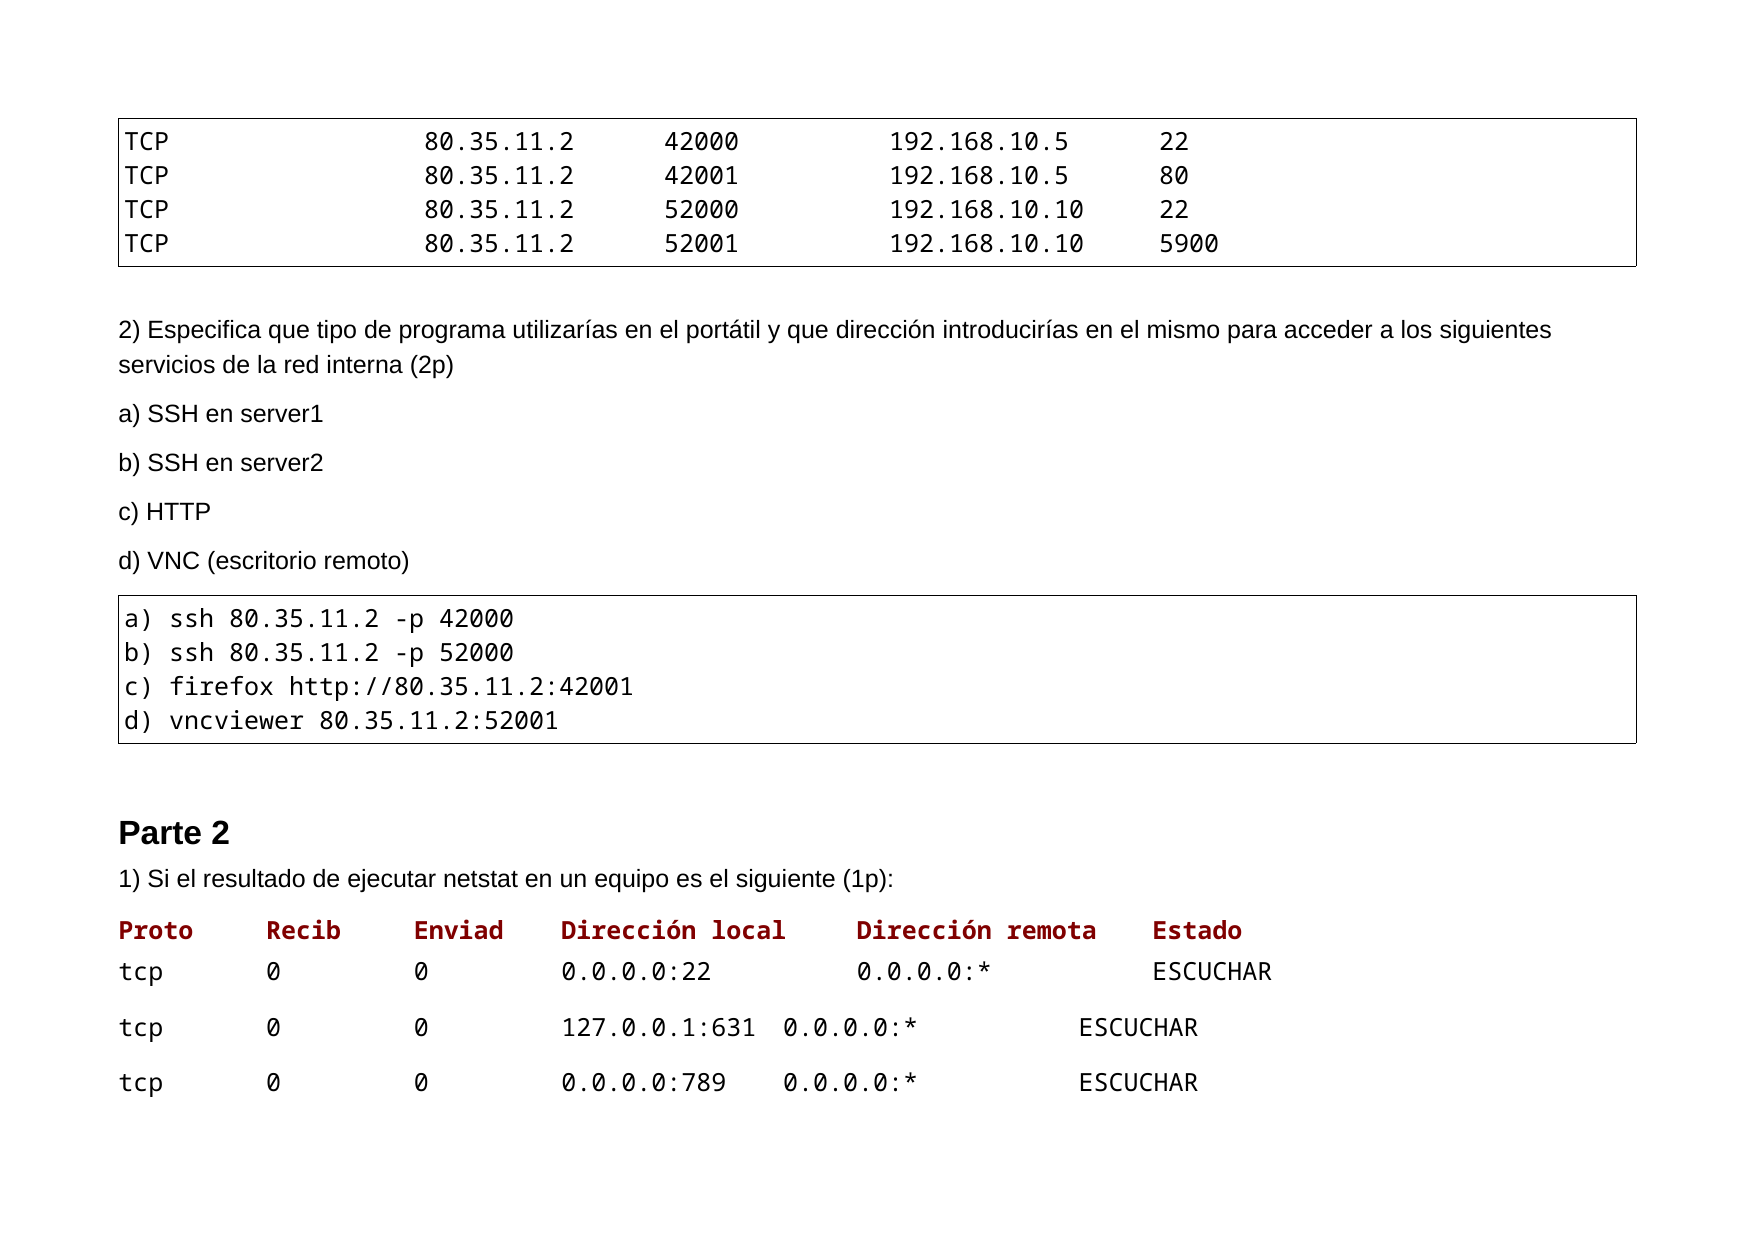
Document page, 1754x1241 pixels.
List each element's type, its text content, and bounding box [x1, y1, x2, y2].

text 2) Especifica que tipo de programa utilizarías en el portátil y que dirección introducirías en el mismo para acceder a los siguientes servicios de la red interna (2p) [118, 315, 1636, 378]
text d) VNC (escritorio remoto) [118, 546, 1636, 574]
text tcp 0 0 127.0.0.1:631 0.0.0.0:* ESCUCHAR [118, 1009, 1636, 1043]
text Proto Recib Enviad Dirección local Dirección remota Estado tcp 0 0 0.0.0.0:22 0.0.0.0:* ESCUCHAR [118, 913, 1636, 988]
text a) SSH en server1 [118, 399, 1636, 427]
text c) HTTP [118, 497, 1636, 526]
table_header a) ssh 80.35.11.2 -p 42000 b) ssh 80.35.11.2 -p 52000 c) firefox http://80.35.11.2:42001 d) vncviewer 80.35.11.2:52001 [119, 596, 1636, 743]
text b) SSH en server2 [118, 448, 1636, 476]
table_header TCP 80.35.11.2 42000 192.168.10.5 22 TCP 80.35.11.2 42001 192.168.10.5 80 TCP 80.35.11.2 52000 192.168.10.10 22 TCP 80.35.11.2 52001 192.168.10.10 5900 [119, 119, 1636, 266]
subtitle Parte 2 [118, 813, 1636, 851]
text 1) Si el resultado de ejecutar netstat en un equipo es el siguiente (1p): [118, 864, 1636, 893]
text tcp 0 0 0.0.0.0:789 0.0.0.0:* ESCUCHAR [118, 1064, 1636, 1099]
